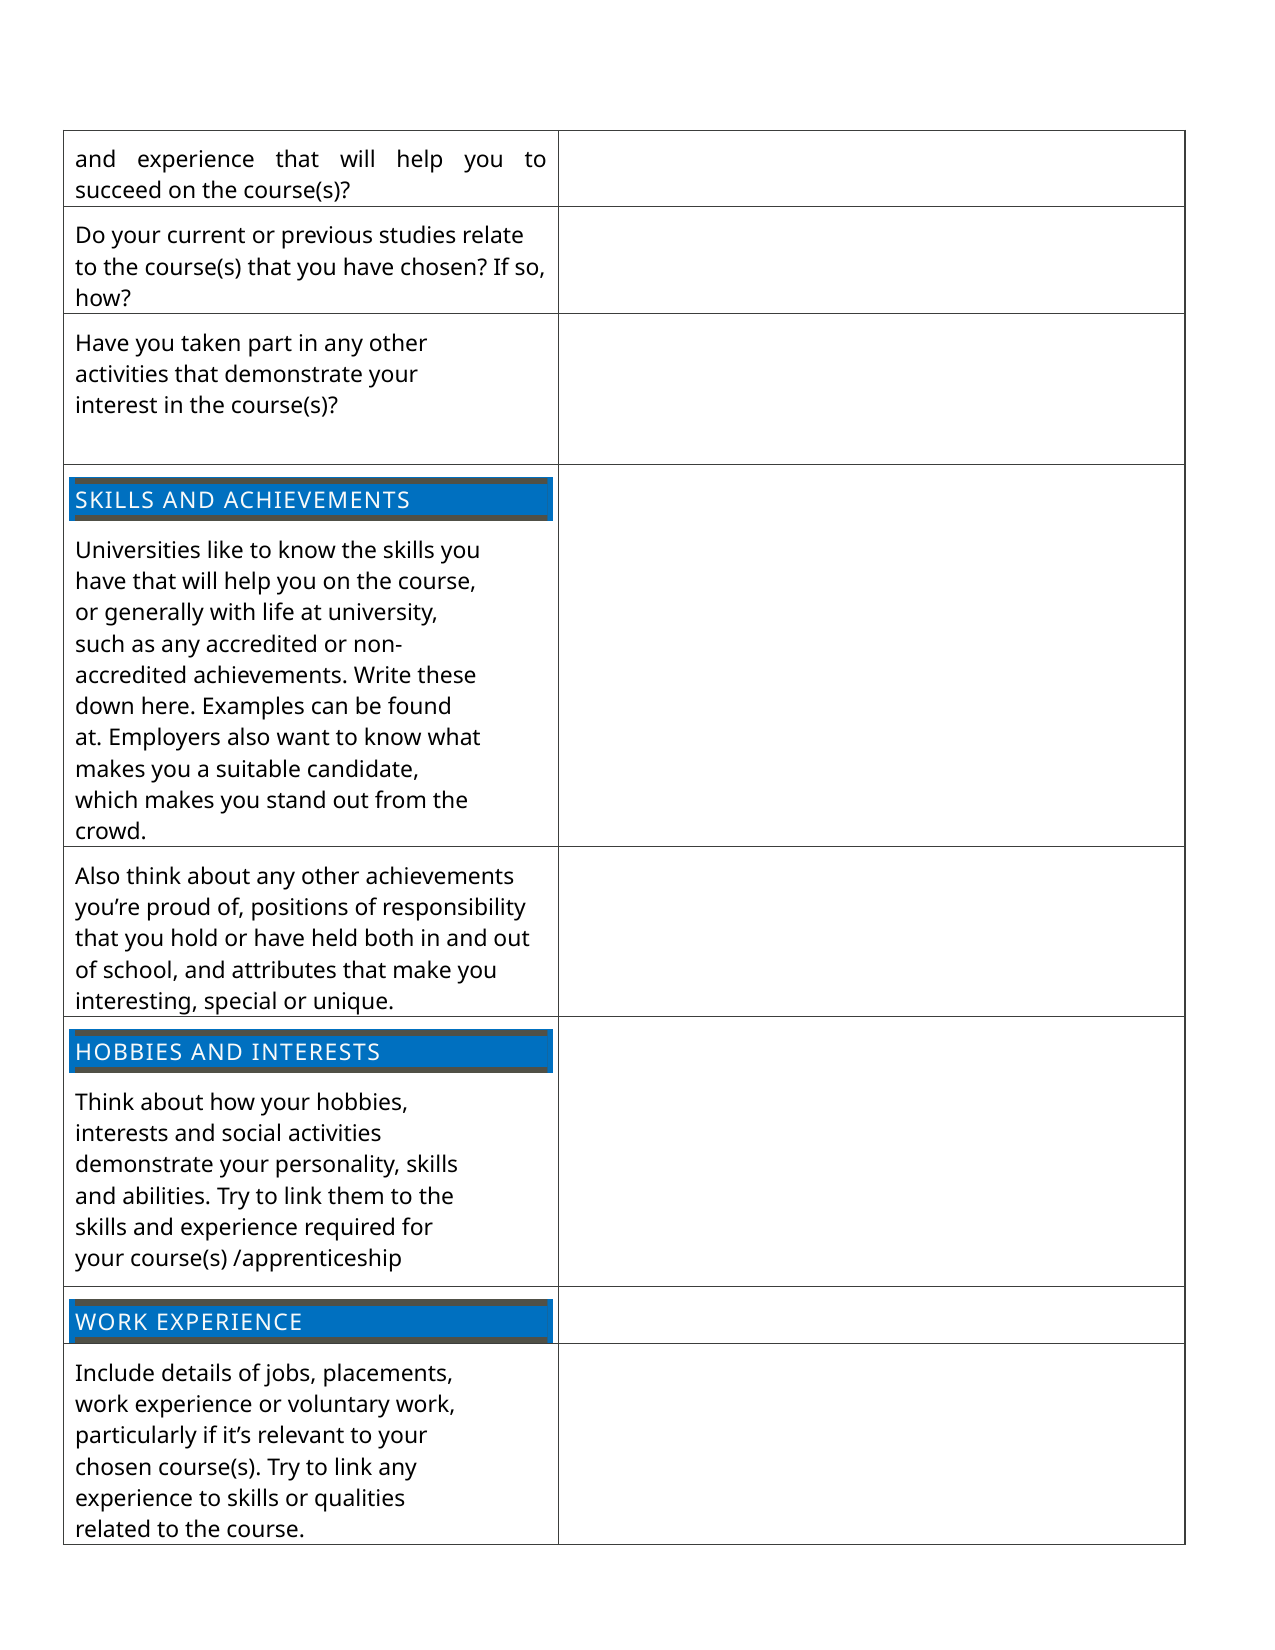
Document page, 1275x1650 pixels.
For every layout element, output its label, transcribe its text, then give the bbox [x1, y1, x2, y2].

table_cell Do your current or previous studies relate to the course(s) that you have chosen? If so, how? [64, 207, 558, 313]
table_cell Work experience [64, 1287, 558, 1343]
table_cell Include details of jobs, placements, work experience or voluntary work, particularly if it’s relevant to your chosen course(s). Try to link any experience to skills or qualities related to the course. [64, 1344, 558, 1544]
table_cell and experience that will help you to succeed on the course(s)? [64, 131, 558, 206]
table_cell [559, 1344, 1184, 1544]
table_cell Hobbies and interests Think about how your hobbies, interests and social activities demonstrate your personality, skills and abilities. Try to link them to the skills and experience required for your course(s) /apprenticeship [64, 1017, 558, 1286]
table_cell Have you taken part in any other activities that demonstrate your interest in the course(s)? [64, 314, 558, 464]
table_cell [559, 314, 1184, 464]
table_cell [559, 465, 1184, 846]
table_cell Skills and achievements Universities like to know the skills you have that will help you on the course, or generally with life at university, such as any accredited or non-accredited achievements. Write these down here. Examples can be found at. Employers also want to know what makes you a suitable candidate, which makes you stand out from the crowd. [64, 465, 558, 846]
table_cell [559, 207, 1184, 313]
table_cell [559, 1287, 1184, 1343]
table_cell Also think about any other achievements you’re proud of, positions of responsibility that you hold or have held both in and out of school, and attributes that make you interesting, special or unique. [64, 847, 558, 1016]
table_cell [559, 131, 1184, 206]
table_cell [559, 1017, 1184, 1286]
table_cell [559, 847, 1184, 1016]
